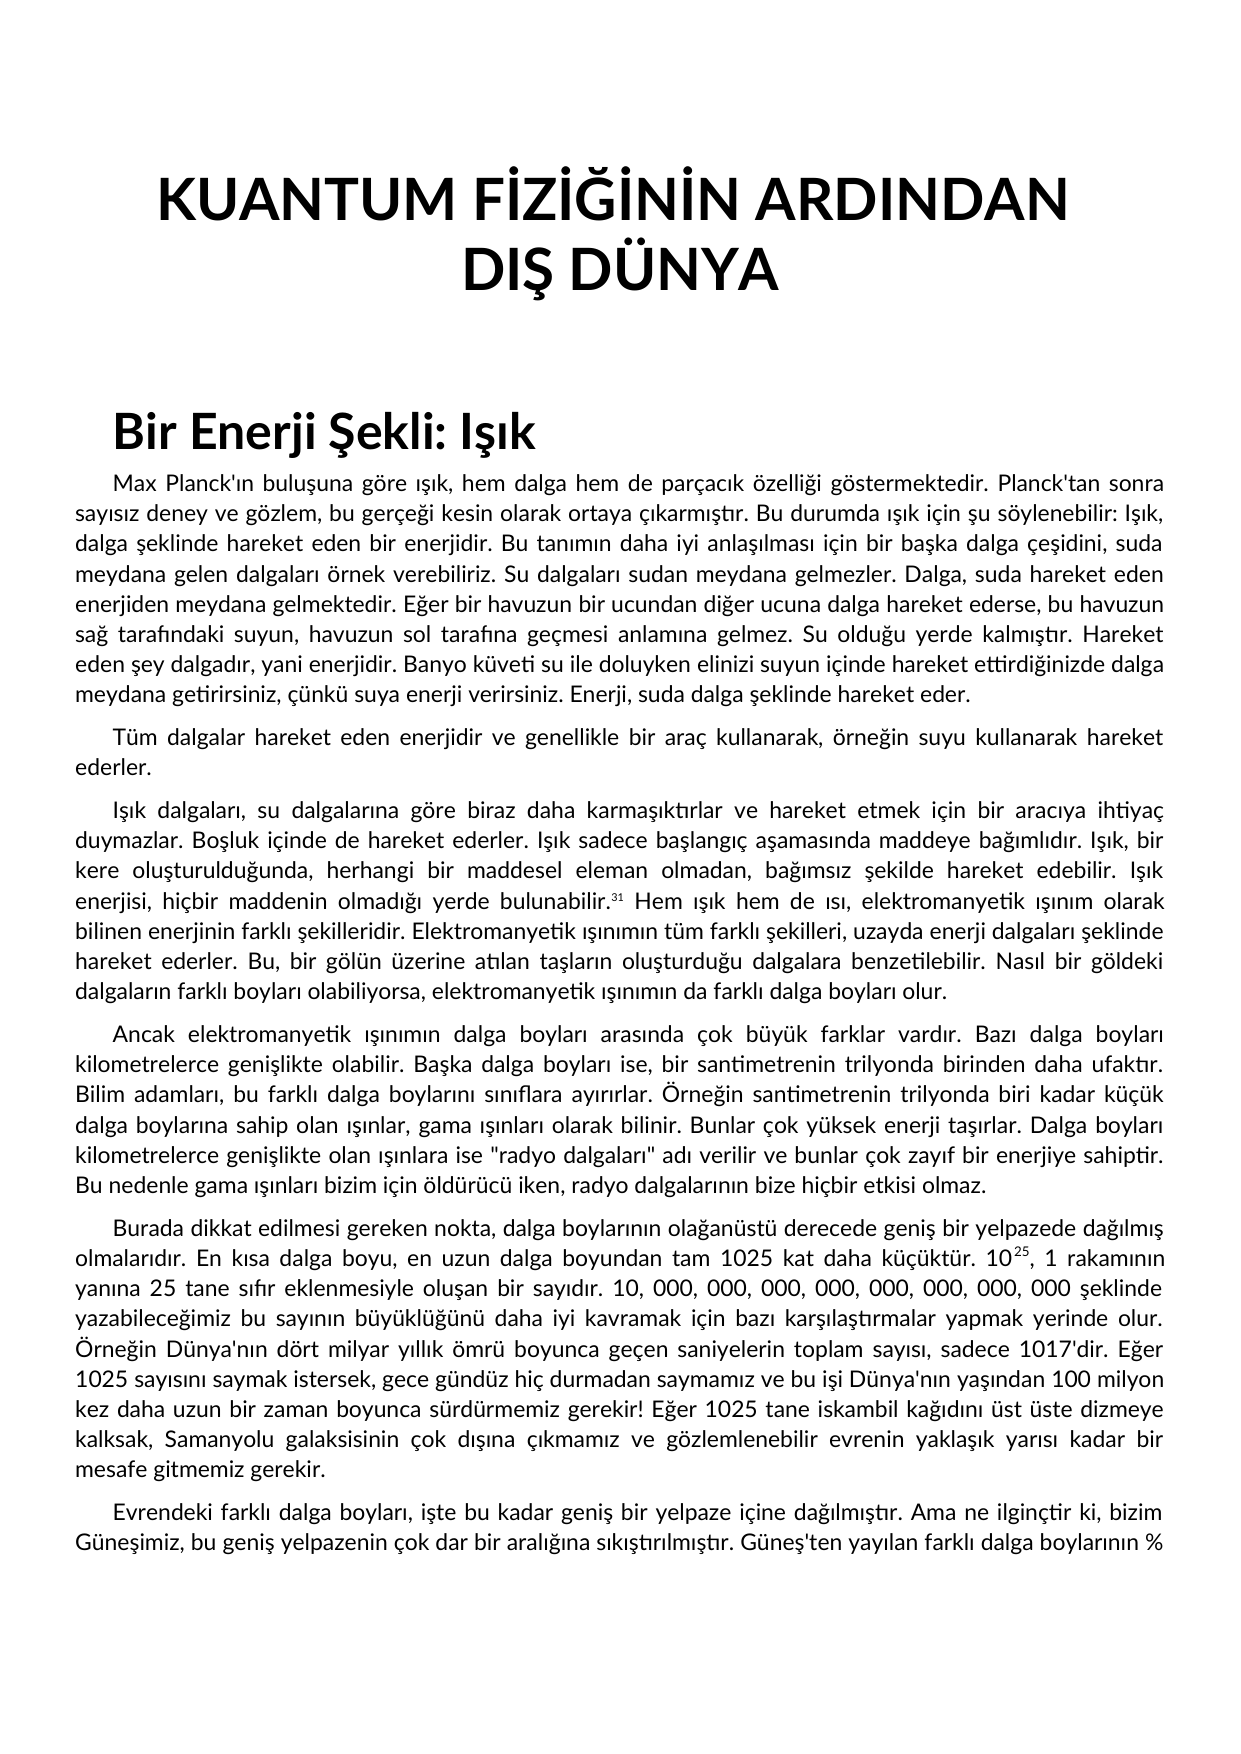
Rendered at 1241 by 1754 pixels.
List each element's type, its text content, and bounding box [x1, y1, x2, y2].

text Max Planck'ın buluşuna göre ışık, hem dalga hem de parçacık özelliği göstermektedir. Planck'tan sonra sayısız deney ve gözlem, bu gerçeği kesin olarak ortaya çıkarmıştır. Bu durumda ışık için şu söylenebilir: Işık, dalga şeklinde hareket eden bir enerjidir. Bu tanımın daha iyi anlaşılması için bir başka dalga çeşidini, suda meydana gelen dalgaları örnek verebiliriz. Su dalgaları sudan meydana gelmezler. Dalga, suda hareket eden enerjiden meydana gelmektedir. Eğer bir havuzun bir ucundan diğer ucuna dalga hareket ederse, bu havuzun sağ tarafındaki suyun, havuzun sol tarafına geçmesi anlamına gelmez. Su olduğu yerde kalmıştır. Hareket eden şey dalgadır, yani enerjidir. Banyo küveti su ile doluyken elinizi suyun içinde hareket ettirdiğinizde dalga meydana getirirsiniz, çünkü suya enerji verirsiniz. Enerji, suda dalga şeklinde hareket eder. [75, 469, 1165, 708]
subtitle KUANTUM FİZİĞİNİN ARDINDAN DIŞ DÜNYA [75, 162, 1165, 302]
subtitle Bir Enerji Şekli: Işık [112, 400, 1165, 460]
text Burada dikkat edilmesi gereken nokta, dalga boylarının olağanüstü derecede geniş bir yelpazede dağılmış olmalarıdır. En kısa dalga boyu, en uzun dalga boyundan tam 1025 kat daha küçüktür. 1025, 1 rakamının yanına 25 tane sıfır eklenmesiyle oluşan bir sayıdır. 10, 000, 000, 000, 000, 000, 000, 000, 000 şeklinde yazabileceğimiz bu sayının büyüklüğünü daha iyi kavramak için bazı karşılaştırmalar yapmak yerinde olur. Örneğin Dünya'nın dört milyar yıllık ömrü boyunca geçen saniyelerin toplam sayısı, sadece 1017'dir. Eğer 1025 sayısını saymak istersek, gece gündüz hiç durmadan saymamız ve bu işi Dünya'nın yaşından 100 milyon kez daha uzun bir zaman boyunca sürdürmemiz gerekir! Eğer 1025 tane iskambil kağıdını üst üste dizmeye kalksak, Samanyolu galaksisinin çok dışına çıkmamız ve gözlemlenebilir evrenin yaklaşık yarısı kadar bir mesafe gitmemiz gerekir. [75, 1213, 1165, 1483]
text Ancak elektromanyetik ışınımın dalga boyları arasında çok büyük farklar vardır. Bazı dalga boyları kilometrelerce genişlikte olabilir. Başka dalga boyları ise, bir santimetrenin trilyonda birinden daha ufaktır. Bilim adamları, bu farklı dalga boylarını sınıflara ayırırlar. Örneğin santimetrenin trilyonda biri kadar küçük dalga boylarına sahip olan ışınlar, gama ışınları olarak bilinir. Bunlar çok yüksek enerji taşırlar. Dalga boyları kilometrelerce genişlikte olan ışınlara ise "radyo dalgaları" adı verilir ve bunlar çok zayıf bir enerjiye sahiptir. Bu nedenle gama ışınları bizim için öldürücü iken, radyo dalgalarının bize hiçbir etkisi olmaz. [75, 1020, 1165, 1198]
text Evrendeki farklı dalga boyları, işte bu kadar geniş bir yelpaze içine dağılmıştır. Ama ne ilginçtir ki, bizim Güneşimiz, bu geniş yelpazenin çok dar bir aralığına sıkıştırılmıştır. Güneş'ten yayılan farklı dalga boylarının % [75, 1498, 1165, 1556]
text Tüm dalgalar hareket eden enerjidir ve genellikle bir araç kullanarak, örneğin suyu kullanarak hareket ederler. [75, 723, 1165, 781]
text Işık dalgaları, su dalgalarına göre biraz daha karmaşıktırlar ve hareket etmek için bir aracıya ihtiyaç duymazlar. Boşluk içinde de hareket ederler. Işık sadece başlangıç aşamasında maddeye bağımlıdır. Işık, bir kere oluşturulduğunda, herhangi bir maddesel eleman olmadan, bağımsız şekilde hareket edebilir. Işık enerjisi, hiçbir maddenin olmadığı yerde bulunabilir.31 Hem ışık hem de ısı, elektromanyetik ışınım olarak bilinen enerjinin farklı şekilleridir. Elektromanyetik ışınımın tüm farklı şekilleri, uzayda enerji dalgaları şeklinde hareket ederler. Bu, bir gölün üzerine atılan taşların oluşturduğu dalgalara benzetilebilir. Nasıl bir göldeki dalgaların farklı boyları olabiliyorsa, elektromanyetik ışınımın da farklı dalga boyları olur. [75, 796, 1165, 1004]
